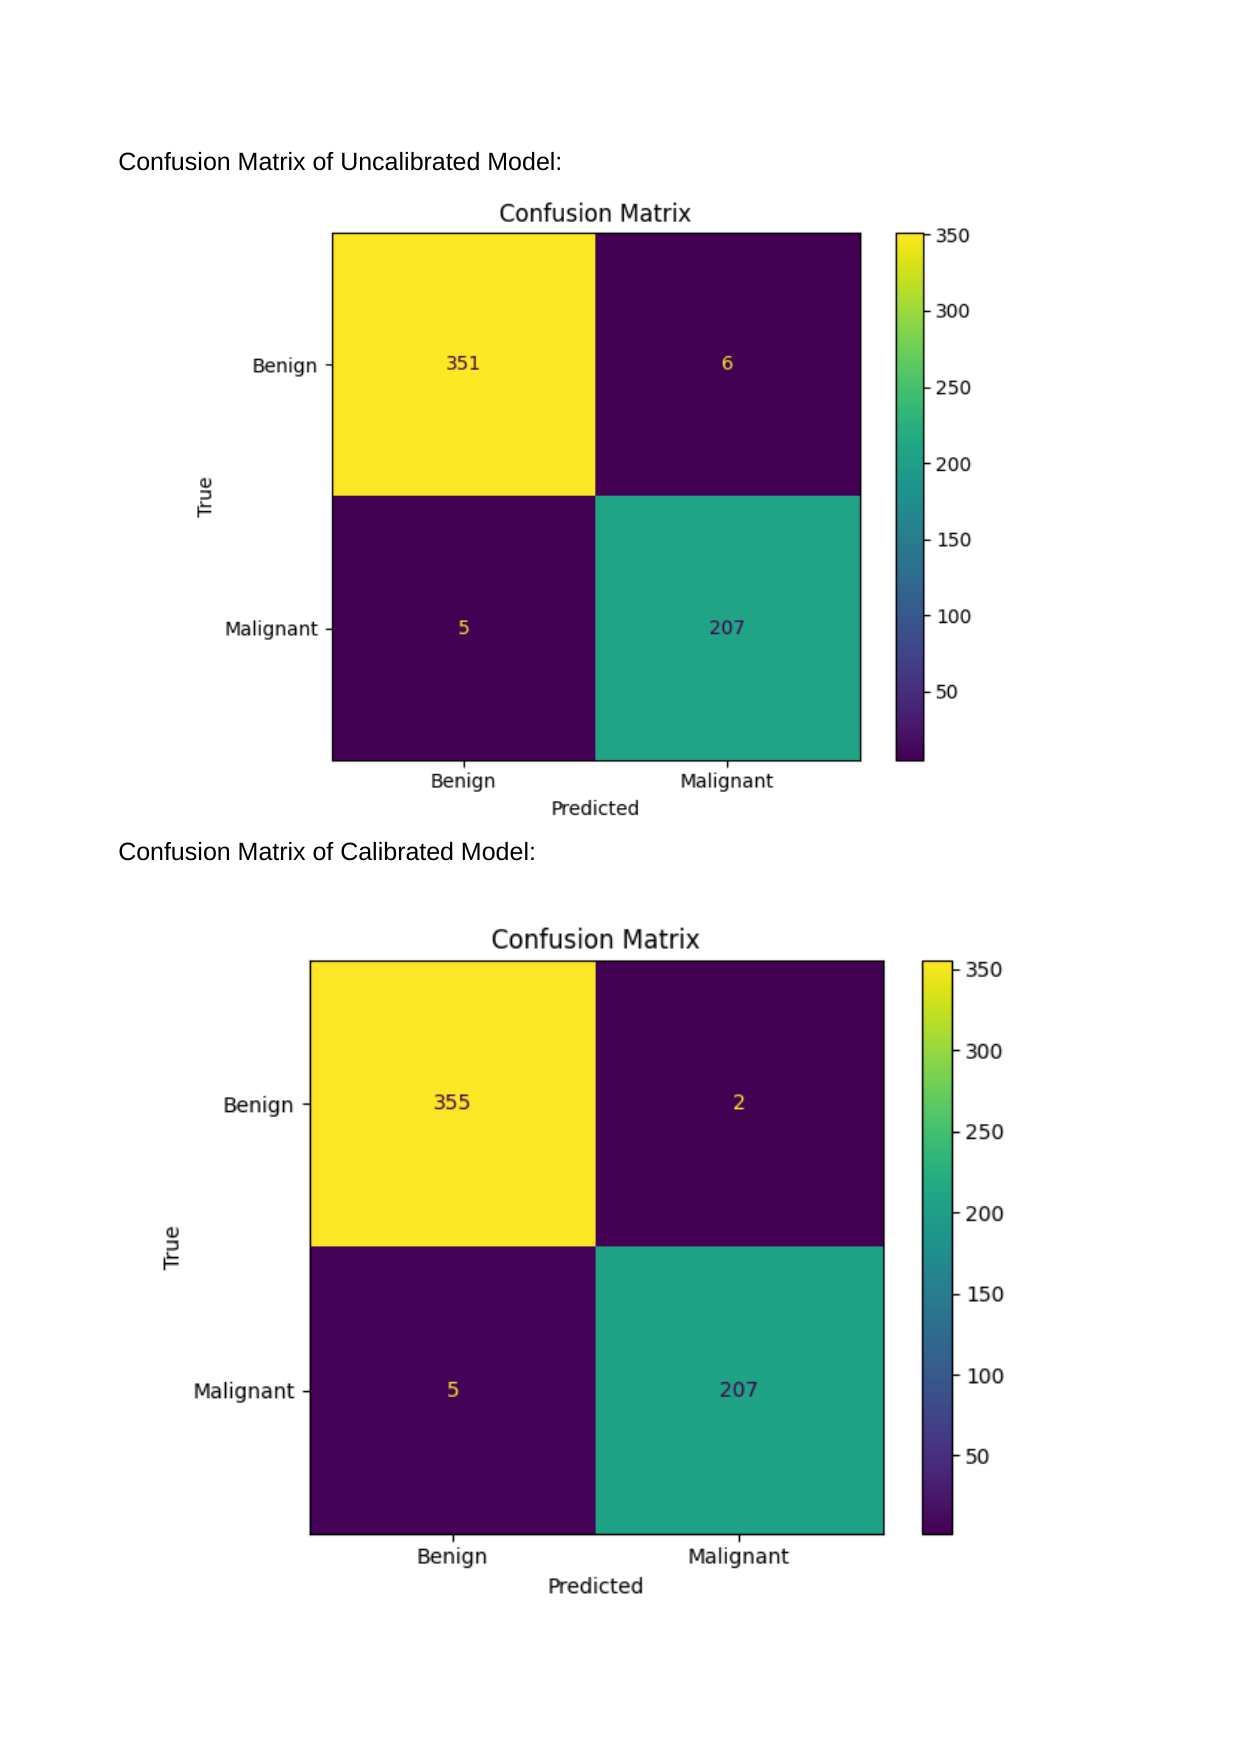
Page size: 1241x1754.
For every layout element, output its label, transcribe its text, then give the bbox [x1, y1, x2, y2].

text Confusion Matrix of Calibrated Model: [118, 837, 1122, 866]
text Confusion Matrix of Uncalibrated Model: [118, 147, 1122, 176]
picture [150, 913, 1019, 1613]
picture [184, 189, 985, 833]
